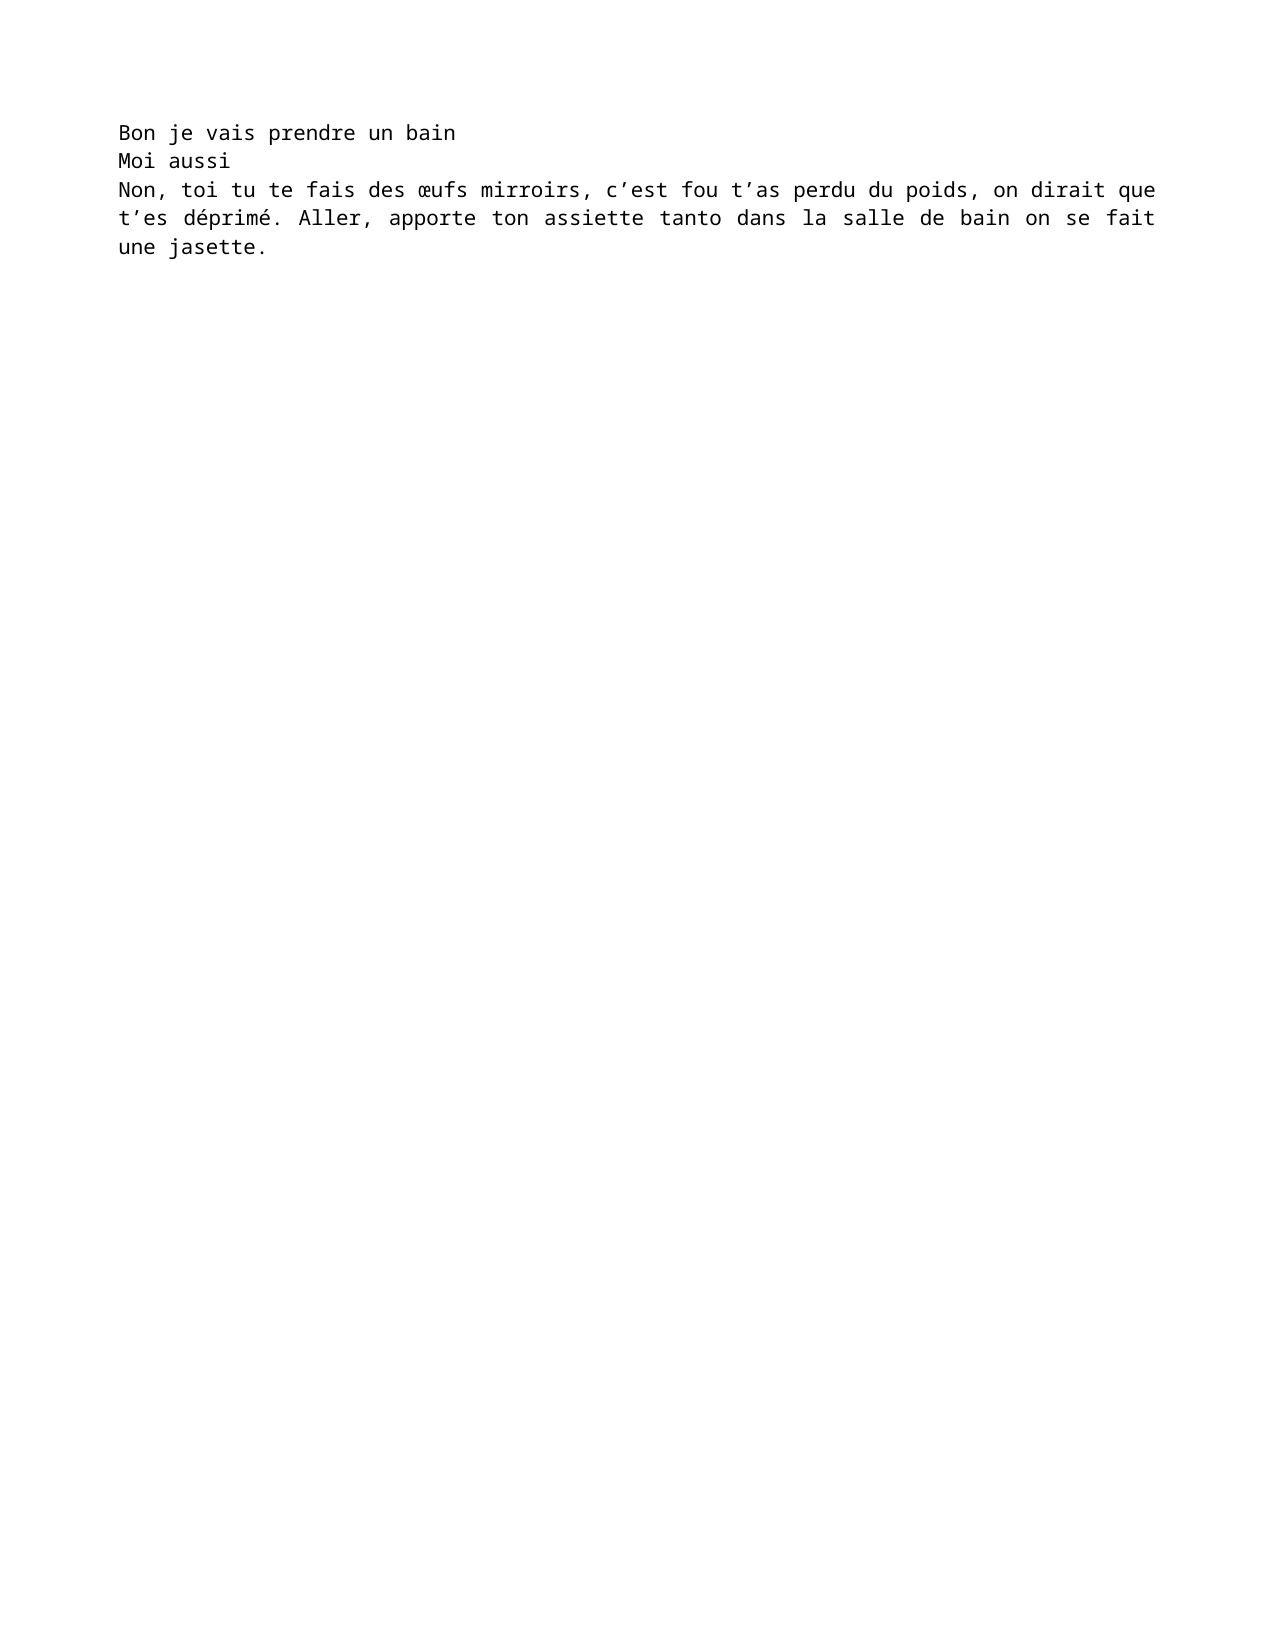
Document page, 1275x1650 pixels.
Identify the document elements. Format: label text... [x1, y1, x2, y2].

text Bon je vais prendre un bain [118, 118, 1157, 147]
text Moi aussi [118, 147, 1157, 175]
text Non, toi tu te fais des œufs mirroirs, c’est fou t’as perdu du poids, on dirait que t’es déprimé. Aller, apporte ton assiette tanto dans la salle de bain on se fait une jasette. [118, 175, 1157, 260]
